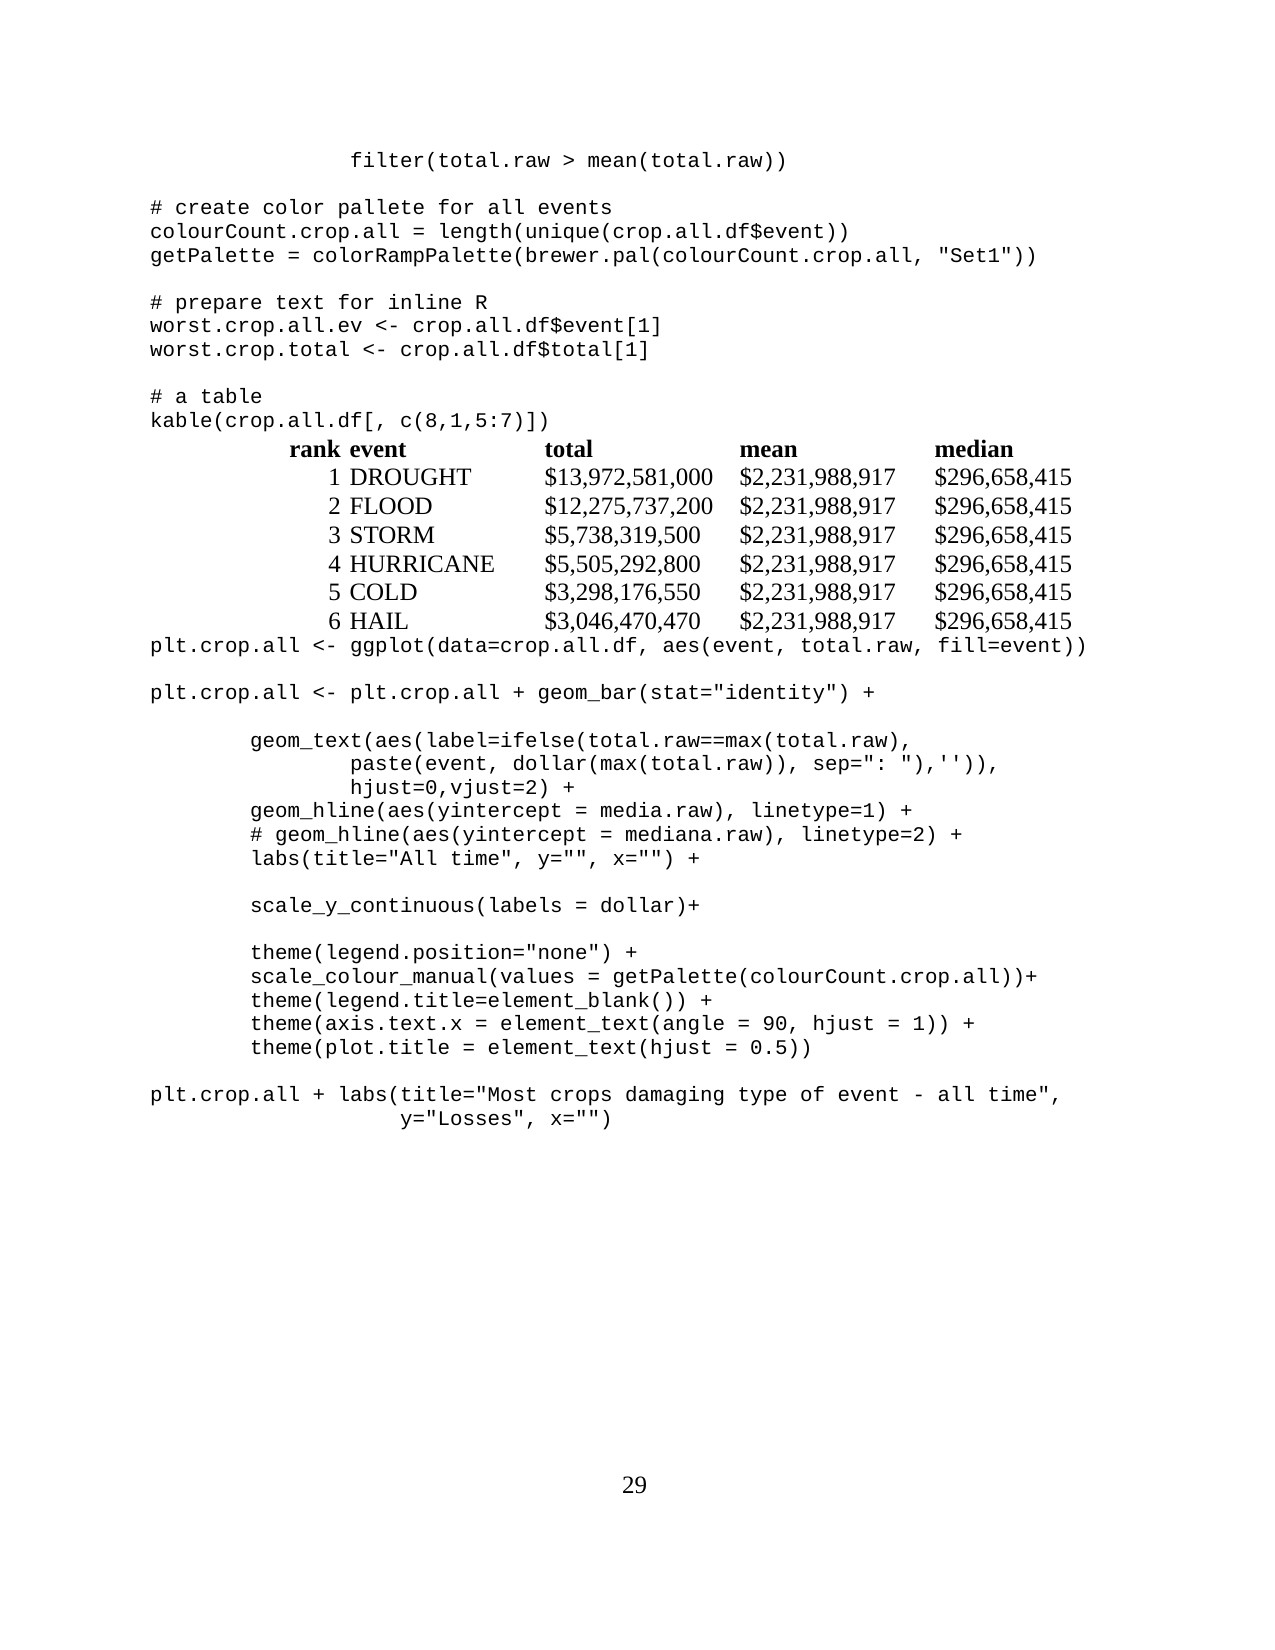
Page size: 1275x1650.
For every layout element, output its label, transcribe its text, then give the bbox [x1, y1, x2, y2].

table_header rank [150, 434, 345, 462]
text worst.crop.total <- crop.all.df$total[1] [150, 339, 1125, 363]
text filter(total.raw > mean(total.raw)) [150, 150, 1125, 174]
text scale_y_continuous(labels = dollar)+ [150, 895, 1125, 919]
table_header mean [735, 434, 930, 462]
text plt.crop.all <- ggplot(data=crop.all.df, aes(event, total.raw, fill=event)) [150, 635, 1125, 659]
table_cell $296,658,415 [930, 549, 1125, 577]
table_cell $2,231,988,917 [735, 606, 930, 635]
text colourCount.crop.all = length(unique(crop.all.df$event)) [150, 221, 1125, 244]
table_cell $2,231,988,917 [735, 520, 930, 549]
table_cell $5,738,319,500 [540, 520, 735, 549]
table_cell 6 [150, 606, 345, 635]
table_header event [345, 434, 540, 462]
text worst.crop.all.ev <- crop.all.df$event[1] [150, 316, 1125, 339]
table_cell $2,231,988,917 [735, 463, 930, 491]
text getPalette = colorRampPalette(brewer.pal(colourCount.crop.all, "Set1")) [150, 244, 1125, 268]
text plt.crop.all + labs(title="Most crops damaging type of event - all time", [150, 1084, 1125, 1108]
table_cell $296,658,415 [930, 491, 1125, 520]
text plt.crop.all <- plt.crop.all + geom_bar(stat="identity") + [150, 682, 1125, 706]
table_cell HURRICANE [345, 549, 540, 577]
text theme(legend.position="none") + [150, 942, 1125, 966]
text theme(axis.text.x = element_text(angle = 90, hjust = 1)) + [150, 1013, 1125, 1037]
table_cell 2 [150, 491, 345, 520]
text # prepare text for inline R [150, 292, 1125, 316]
table_cell $2,231,988,917 [735, 578, 930, 606]
text labs(title="All time", y="", x="") + [150, 848, 1125, 871]
table_cell $2,231,988,917 [735, 549, 930, 577]
table_cell $296,658,415 [930, 606, 1125, 635]
text geom_hline(aes(yintercept = media.raw), linetype=1) + [150, 801, 1125, 824]
table_header total [540, 434, 735, 462]
table_cell $3,298,176,550 [540, 578, 735, 606]
table_cell $12,275,737,200 [540, 491, 735, 520]
table_cell $3,046,470,470 [540, 606, 735, 635]
text hjust=0,vjust=2) + [150, 777, 1125, 801]
text geom_text(aes(label=ifelse(total.raw==max(total.raw), [150, 729, 1125, 753]
text theme(plot.title = element_text(hjust = 0.5)) [150, 1037, 1125, 1061]
table_cell DROUGHT [345, 463, 540, 491]
table_cell 3 [150, 520, 345, 549]
text scale_colour_manual(values = getPalette(colourCount.crop.all))+ [150, 966, 1125, 990]
table_cell $296,658,415 [930, 578, 1125, 606]
table_cell $296,658,415 [930, 520, 1125, 549]
text paste(event, dollar(max(total.raw)), sep=": "),'')), [150, 753, 1125, 777]
table_cell HAIL [345, 606, 540, 635]
table_cell 1 [150, 463, 345, 491]
text # create color pallete for all events [150, 197, 1125, 221]
text y="Losses", x="") [150, 1108, 1125, 1132]
text # a table [150, 386, 1125, 410]
table_cell $13,972,581,000 [540, 463, 735, 491]
text theme(legend.title=element_blank()) + [150, 990, 1125, 1013]
text # geom_hline(aes(yintercept = mediana.raw), linetype=2) + [150, 824, 1125, 848]
table_cell $5,505,292,800 [540, 549, 735, 577]
table_cell 5 [150, 578, 345, 606]
table_cell STORM [345, 520, 540, 549]
text kable(crop.all.df[, c(8,1,5:7)]) [150, 410, 1125, 434]
table_header median [930, 434, 1125, 462]
table_cell 4 [150, 549, 345, 577]
table_cell $296,658,415 [930, 463, 1125, 491]
table_cell COLD [345, 578, 540, 606]
table_cell $2,231,988,917 [735, 491, 930, 520]
table_cell FLOOD [345, 491, 540, 520]
